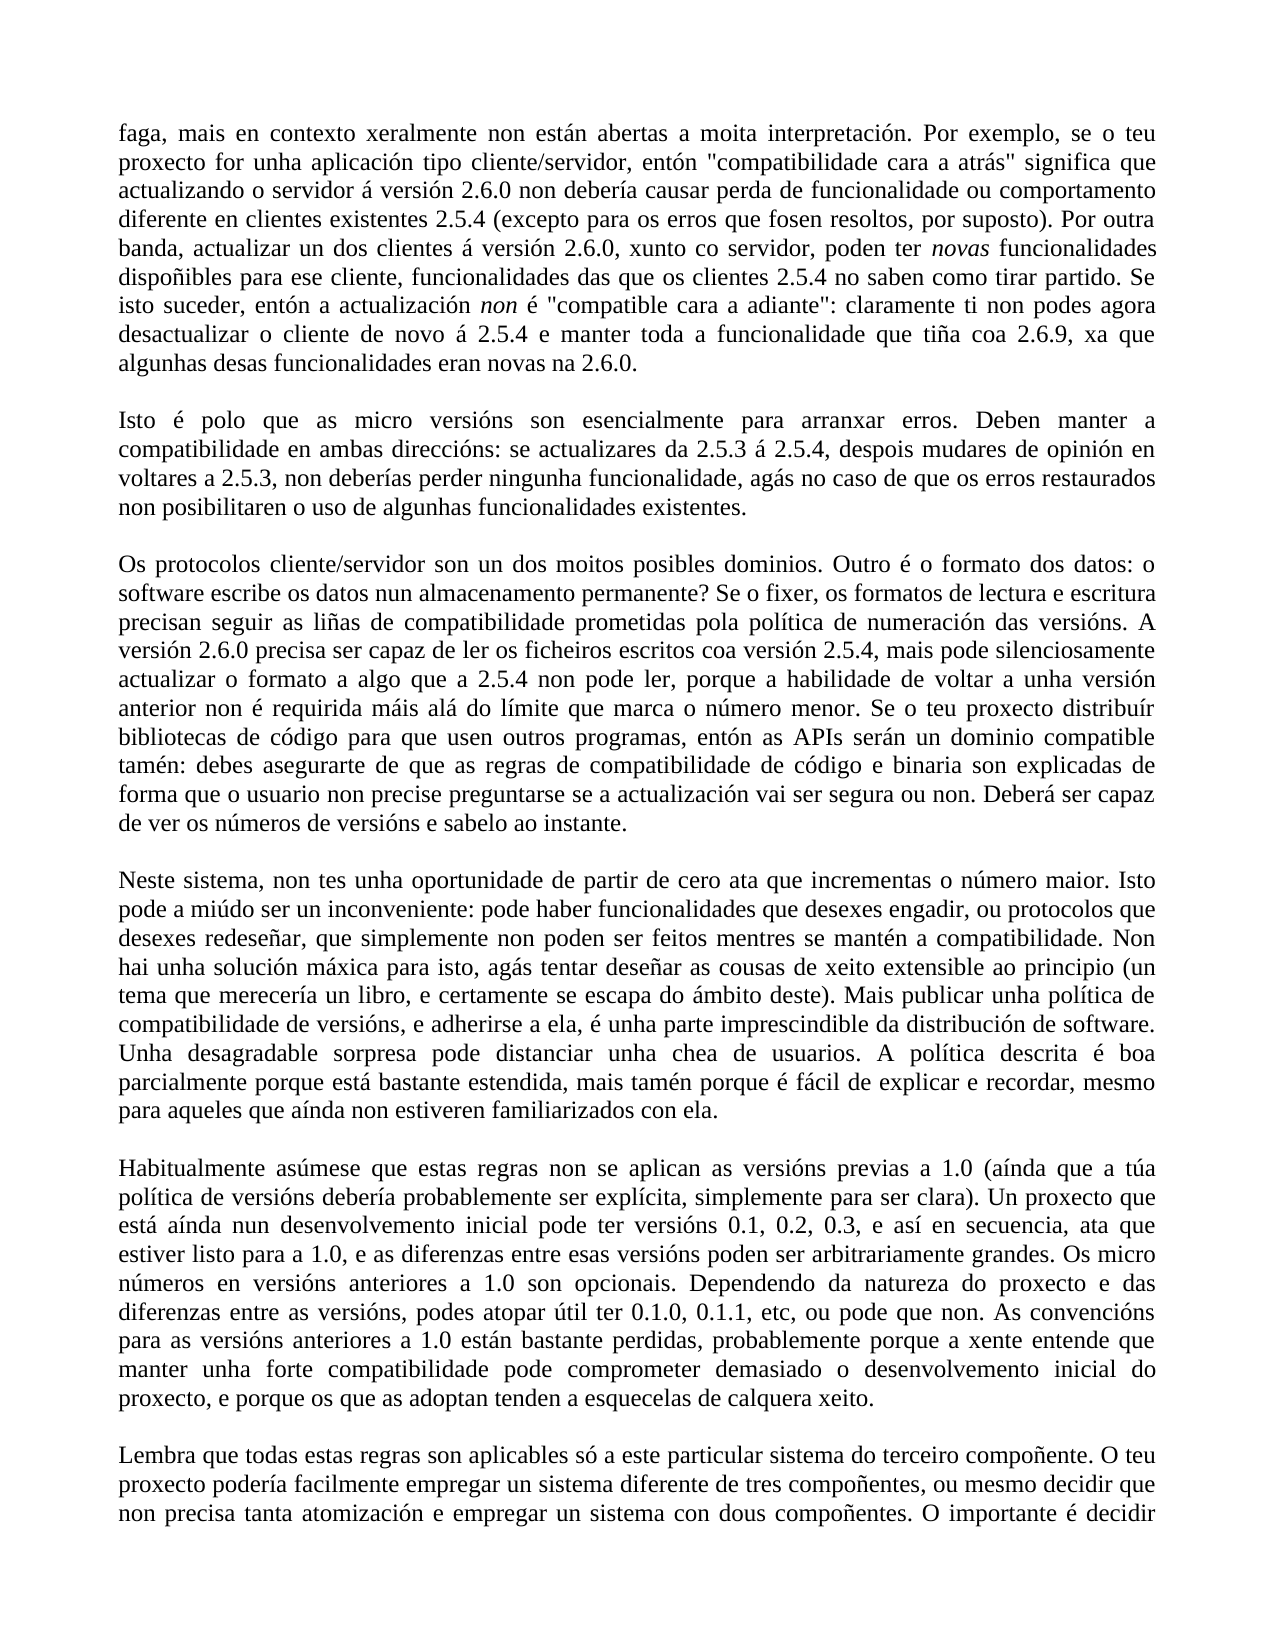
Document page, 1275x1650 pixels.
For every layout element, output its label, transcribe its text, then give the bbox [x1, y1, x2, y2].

text Habitualmente asúmese que estas regras non se aplican as versións previas a 1.0 (aínda que a túa política de versións debería probablemente ser explícita, simplemente para ser clara). Un proxecto que está aínda nun desenvolvemento inicial pode ter versións 0.1, 0.2, 0.3, e así en secuencia, ata que estiver listo para a 1.0, e as diferenzas entre esas versións poden ser arbitrariamente grandes. Os micro números en versións anteriores a 1.0 son opcionais. Dependendo da natureza do proxecto e das diferenzas entre as versións, podes atopar útil ter 0.1.0, 0.1.1, etc, ou pode que non. As convencións para as versións anteriores a 1.0 están bastante perdidas, probablemente porque a xente entende que manter unha forte compatibilidade pode comprometer demasiado o desenvolvemento inicial do proxecto, e porque os que as adoptan tenden a esquecelas de calquera xeito. [118, 1153, 1157, 1412]
text Lembra que todas estas regras son aplicables só a este particular sistema do terceiro compoñente. O teu proxecto podería facilmente empregar un sistema diferente de tres compoñentes, ou mesmo decidir que non precisa tanta atomización e empregar un sistema con dous compoñentes. O importante é decidir [118, 1441, 1157, 1527]
text Os protocolos cliente/servidor son un dos moitos posibles dominios. Outro é o formato dos datos: o software escribe os datos nun almacenamento permanente? Se o fixer, os formatos de lectura e escritura precisan seguir as liñas de compatibilidade prometidas pola política de numeración das versións. A versión 2.6.0 precisa ser capaz de ler os ficheiros escritos coa versión 2.5.4, mais pode silenciosamente actualizar o formato a algo que a 2.5.4 non pode ler, porque a habilidade de voltar a unha versión anterior non é requirida máis alá do límite que marca o número menor. Se o teu proxecto distribuír bibliotecas de código para que usen outros programas, entón as APIs serán un dominio compatible tamén: debes asegurarte de que as regras de compatibilidade de código e binaria son explicadas de forma que o usuario non precise preguntarse se a actualización vai ser segura ou non. Deberá ser capaz de ver os números de versións e sabelo ao instante. [118, 549, 1157, 837]
text Neste sistema, non tes unha oportunidade de partir de cero ata que incrementas o número maior. Isto pode a miúdo ser un inconveniente: pode haber funcionalidades que desexes engadir, ou protocolos que desexes redeseñar, que simplemente non poden ser feitos mentres se mantén a compatibilidade. Non hai unha solución máxica para isto, agás tentar deseñar as cousas de xeito extensible ao principio (un tema que merecería un libro, e certamente se escapa do ámbito deste). Mais publicar unha política de compatibilidade de versións, e adherirse a ela, é unha parte imprescindible da distribución de software. Unha desagradable sorpresa pode distanciar unha chea de usuarios. A política descrita é boa parcialmente porque está bastante estendida, mais tamén porque é fácil de explicar e recordar, mesmo para aqueles que aínda non estiveren familiarizados con ela. [118, 866, 1157, 1124]
text faga, mais en contexto xeralmente non están abertas a moita interpretación. Por exemplo, se o teu proxecto for unha aplicación tipo cliente/servidor, entón "compatibilidade cara a atrás" significa que actualizando o servidor á versión 2.6.0 non debería causar perda de funcionalidade ou comportamento diferente en clientes existentes 2.5.4 (excepto para os erros que fosen resoltos, por suposto). Por outra banda, actualizar un dos clientes á versión 2.6.0, xunto co servidor, poden ter novas funcionalidades dispoñibles para ese cliente, funcionalidades das que os clientes 2.5.4 no saben como tirar partido. Se isto suceder, entón a actualización non é "compatible cara a adiante": claramente ti non podes agora desactualizar o cliente de novo á 2.5.4 e manter toda a funcionalidade que tiña coa 2.6.9, xa que algunhas desas funcionalidades eran novas na 2.6.0. [118, 118, 1157, 377]
text Isto é polo que as micro versións son esencialmente para arranxar erros. Deben manter a compatibilidade en ambas direccións: se actualizares da 2.5.3 á 2.5.4, despois mudares de opinión en voltares a 2.5.3, non deberías perder ningunha funcionalidade, agás no caso de que os erros restaurados non posibilitaren o uso de algunhas funcionalidades existentes. [118, 406, 1157, 521]
